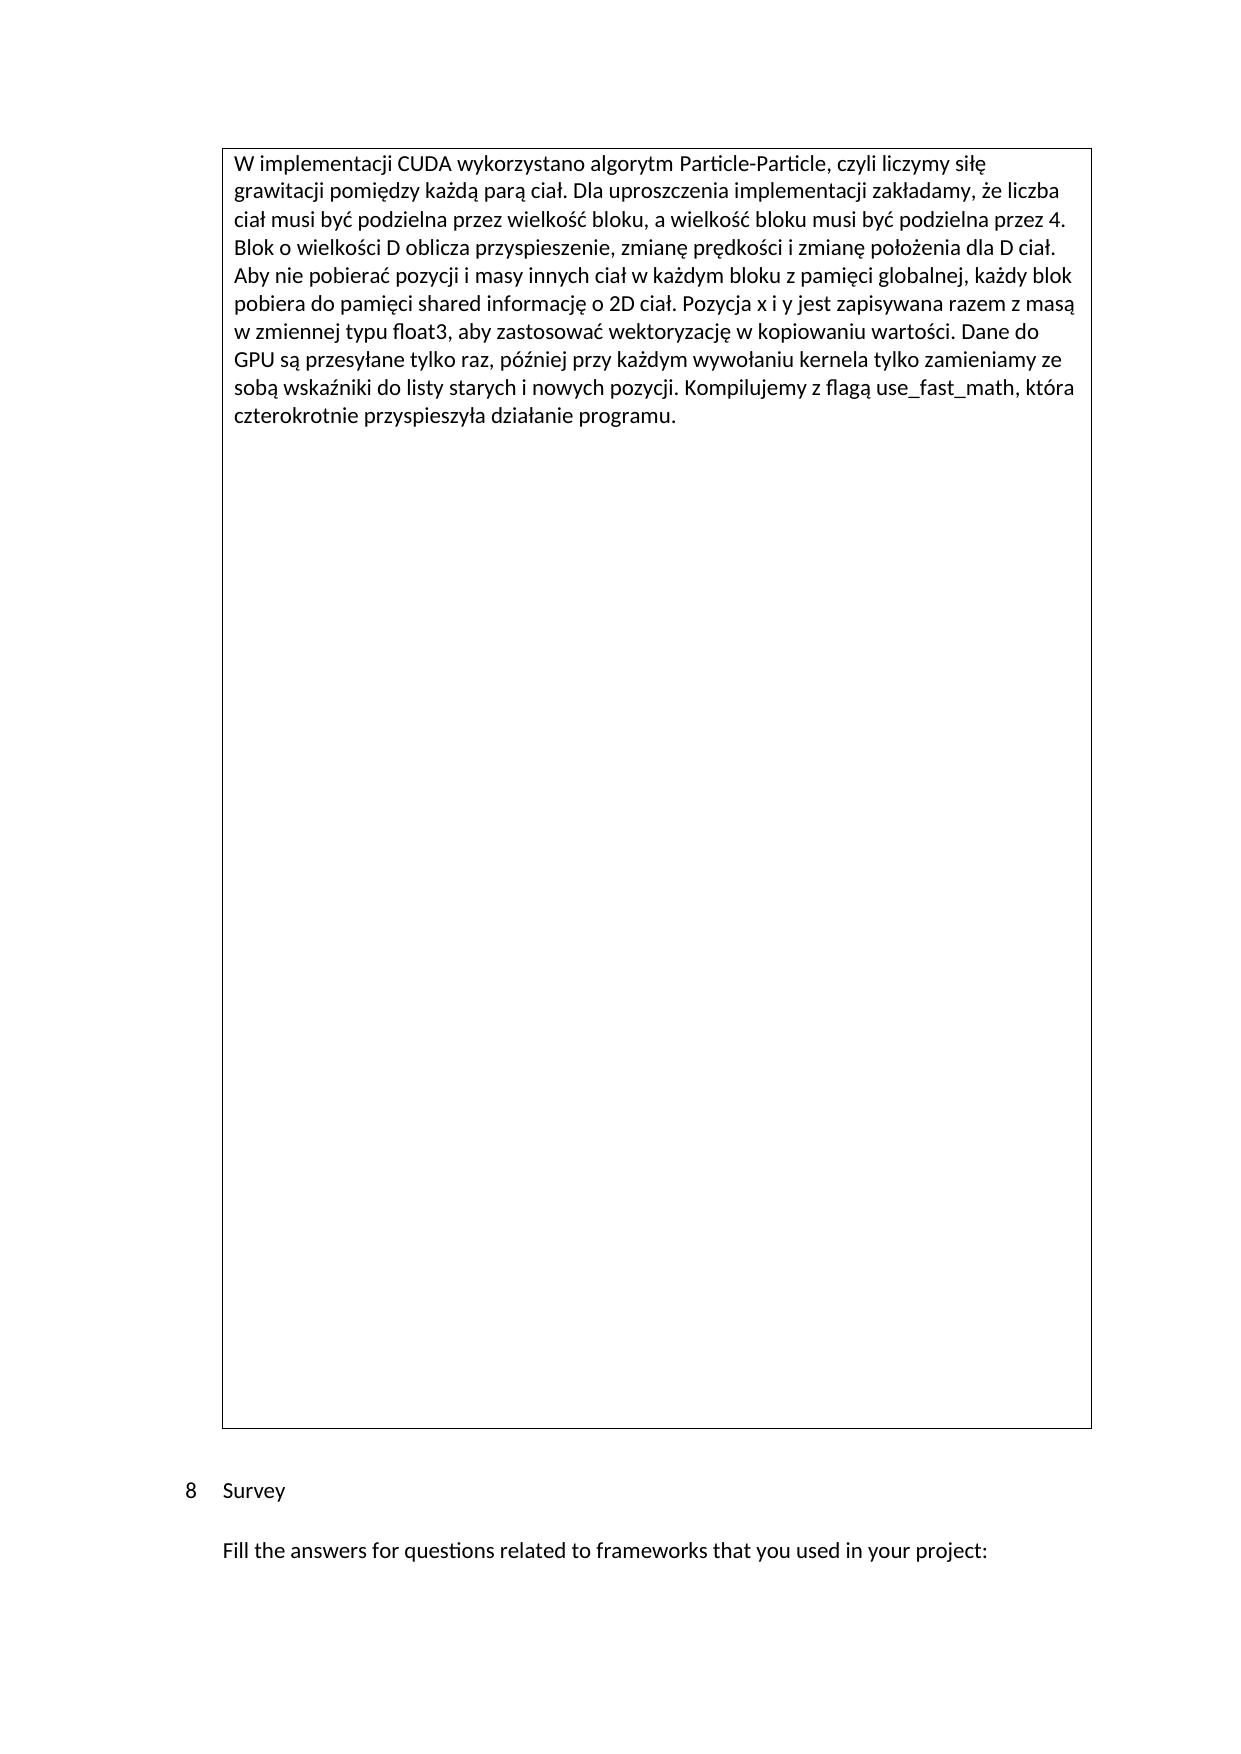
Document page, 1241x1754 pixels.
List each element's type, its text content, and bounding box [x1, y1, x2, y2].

list Survey [185, 1476, 1093, 1504]
list Fill the answers for questions related to frameworks that you used in your project: [223, 1536, 1093, 1564]
table_header W implementacji CUDA wykorzystano algorytm Particle-Particle, czyli liczymy siłę grawitacji pomiędzy każdą parą ciał. Dla uproszczenia implementacji zakładamy, że liczba ciał musi być podzielna przez wielkość bloku, a wielkość bloku musi być podzielna przez 4. Blok o wielkości D oblicza przyspieszenie, zmianę prędkości i zmianę położenia dla D ciał. Aby nie pobierać pozycji i masy innych ciał w każdym bloku z pamięci globalnej, każdy blok pobiera do pamięci shared informację o 2D ciał. Pozycja x i y jest zapisywana razem z masą w zmiennej typu float3, aby zastosować wektoryzację w kopiowaniu wartości. Dane do GPU są przesyłane tylko raz, później przy każdym wywołaniu kernela tylko zamieniamy ze sobą wskaźniki do listy starych i nowych pozycji. Kompilujemy z flagą use_fast_math, która czterokrotnie przyspieszyła działanie programu. [223, 149, 1091, 1428]
